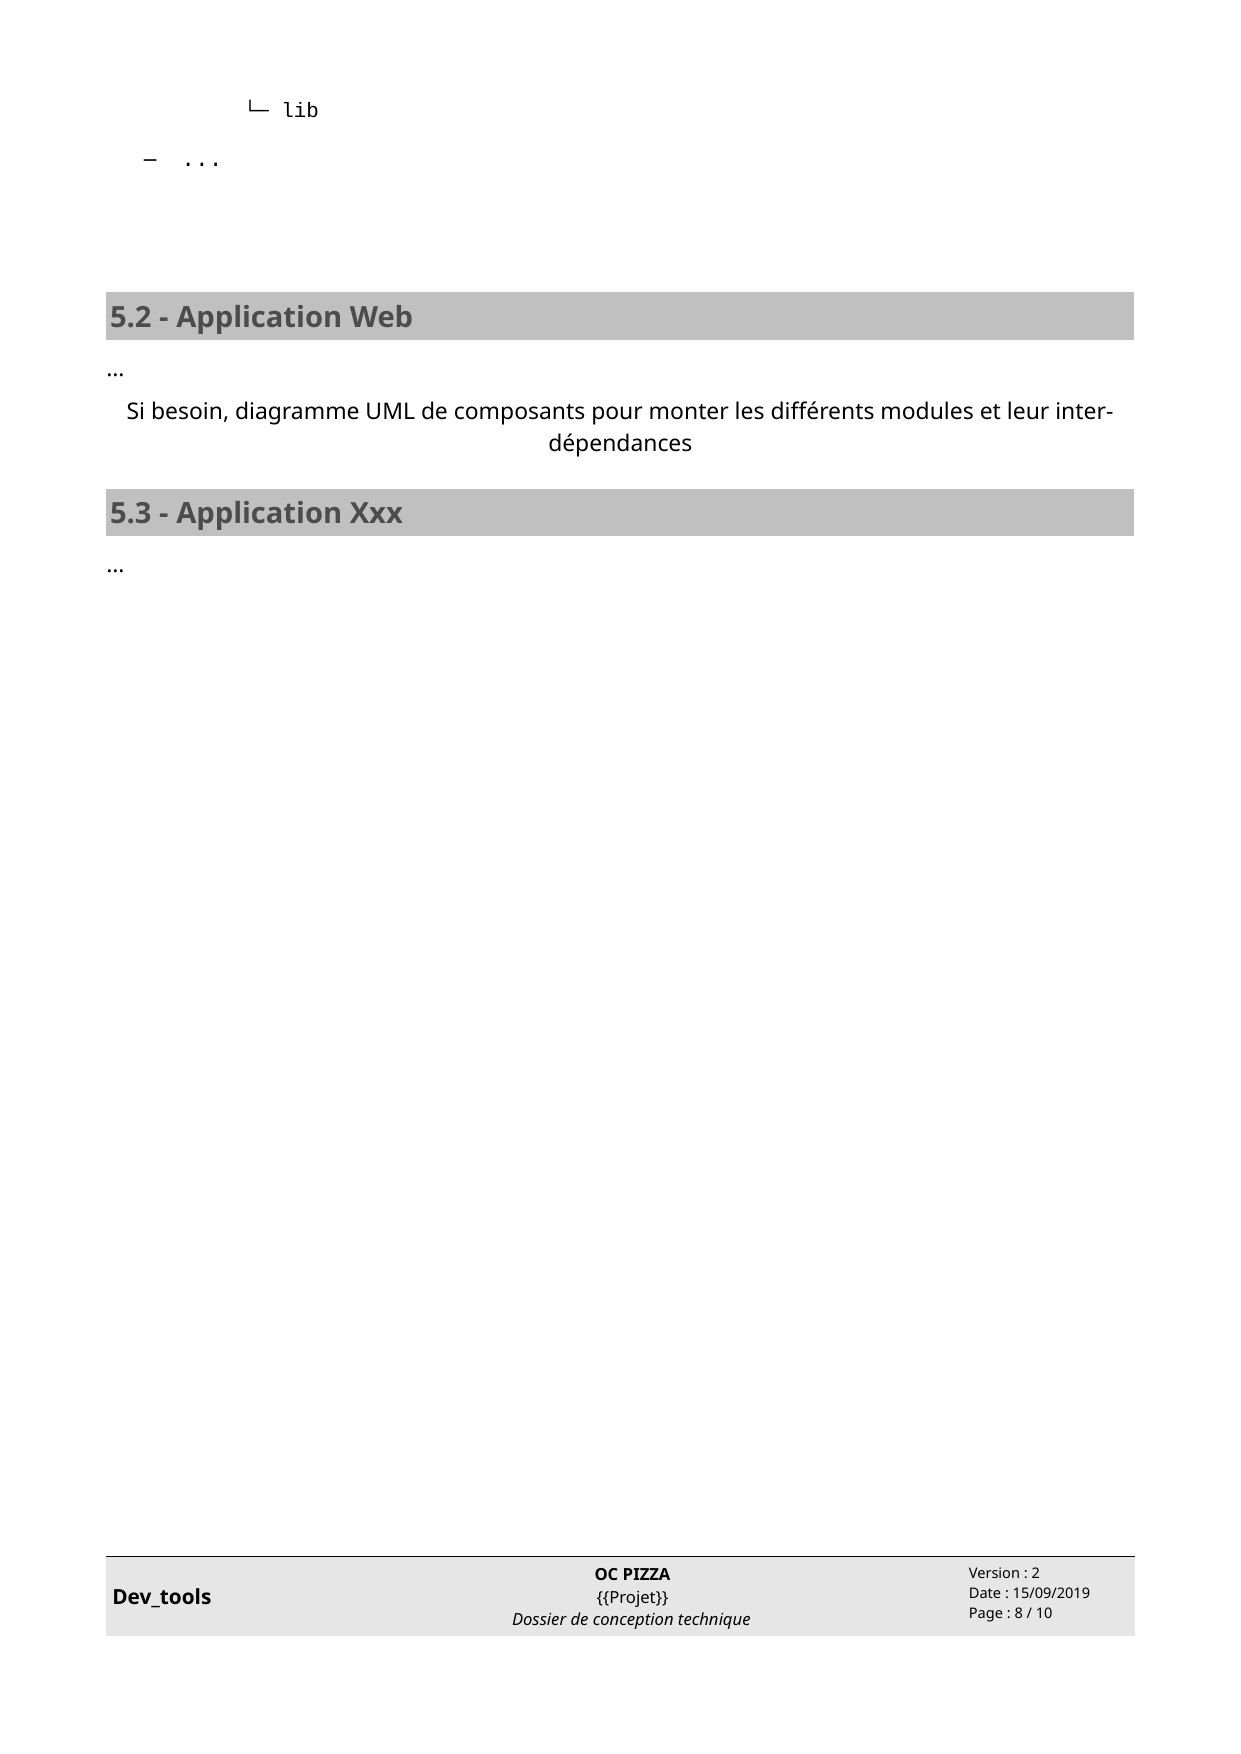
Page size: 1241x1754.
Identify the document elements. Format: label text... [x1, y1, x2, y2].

text … [106, 548, 1134, 579]
text … [106, 351, 1134, 383]
text Si besoin, diagramme UML de composants pour monter les différents modules et leur inter-dépendances [106, 395, 1134, 458]
subtitle Application Web [107, 294, 1133, 339]
list ... [144, 148, 1134, 174]
list └─ lib [144, 100, 1134, 148]
subtitle Application Xxx [107, 490, 1133, 535]
